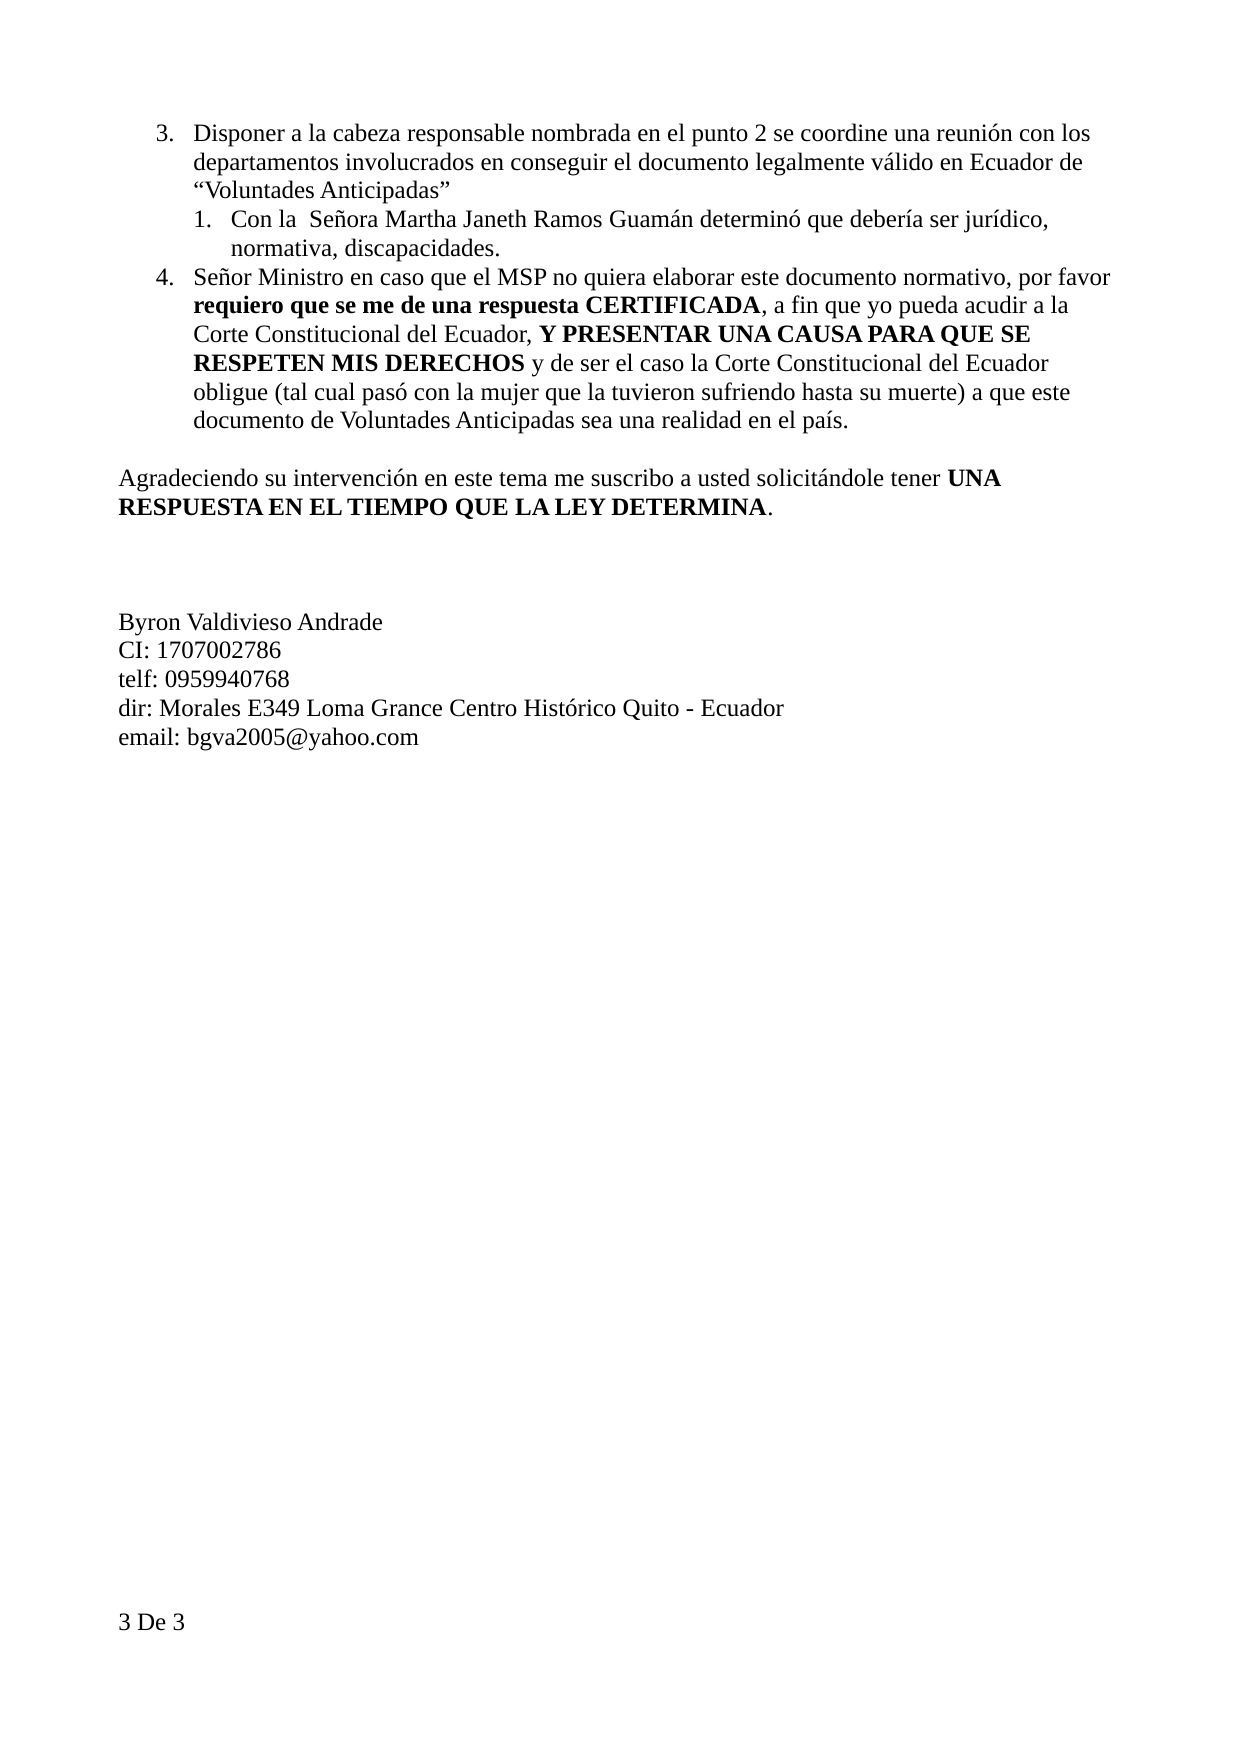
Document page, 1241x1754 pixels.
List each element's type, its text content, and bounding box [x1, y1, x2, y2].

text CI: 1707002786 [118, 636, 1122, 664]
text Agradeciendo su intervención en este tema me suscribo a usted solicitándole tener UNA RESPUESTA EN EL TIEMPO QUE LA LEY DETERMINA. [118, 463, 1122, 521]
text dir: Morales E349 Loma Grance Centro Histórico Quito - Ecuador [118, 693, 1122, 722]
text telf: 0959940768 [118, 664, 1122, 693]
text email: bgva2005@yahoo.com [118, 722, 1122, 751]
text Byron Valdivieso Andrade [118, 607, 1122, 636]
list Disponer a la cabeza responsable nombrada en el punto 2 se coordine una reunión con los departamentos involucrados en conseguir el documento legalmente válido en Ecuador de “Voluntades Anticipadas” [156, 118, 1122, 204]
list Con la Señora Martha Janeth Ramos Guamán determinó que debería ser jurídico, normativa, discapacidades. [193, 204, 1122, 262]
list Señor Ministro en caso que el MSP no quiera elaborar este documento normativo, por favor requiero que se me de una respuesta CERTIFICADA, a fin que yo pueda acudir a la Corte Constitucional del Ecuador, Y PRESENTAR UNA CAUSA PARA QUE SE RESPETEN MIS DERECHOS y de ser el caso la Corte Constitucional del Ecuador obligue (tal cual pasó con la mujer que la tuvieron sufriendo hasta su muerte) a que este documento de Voluntades Anticipadas sea una realidad en el país. [156, 262, 1122, 434]
